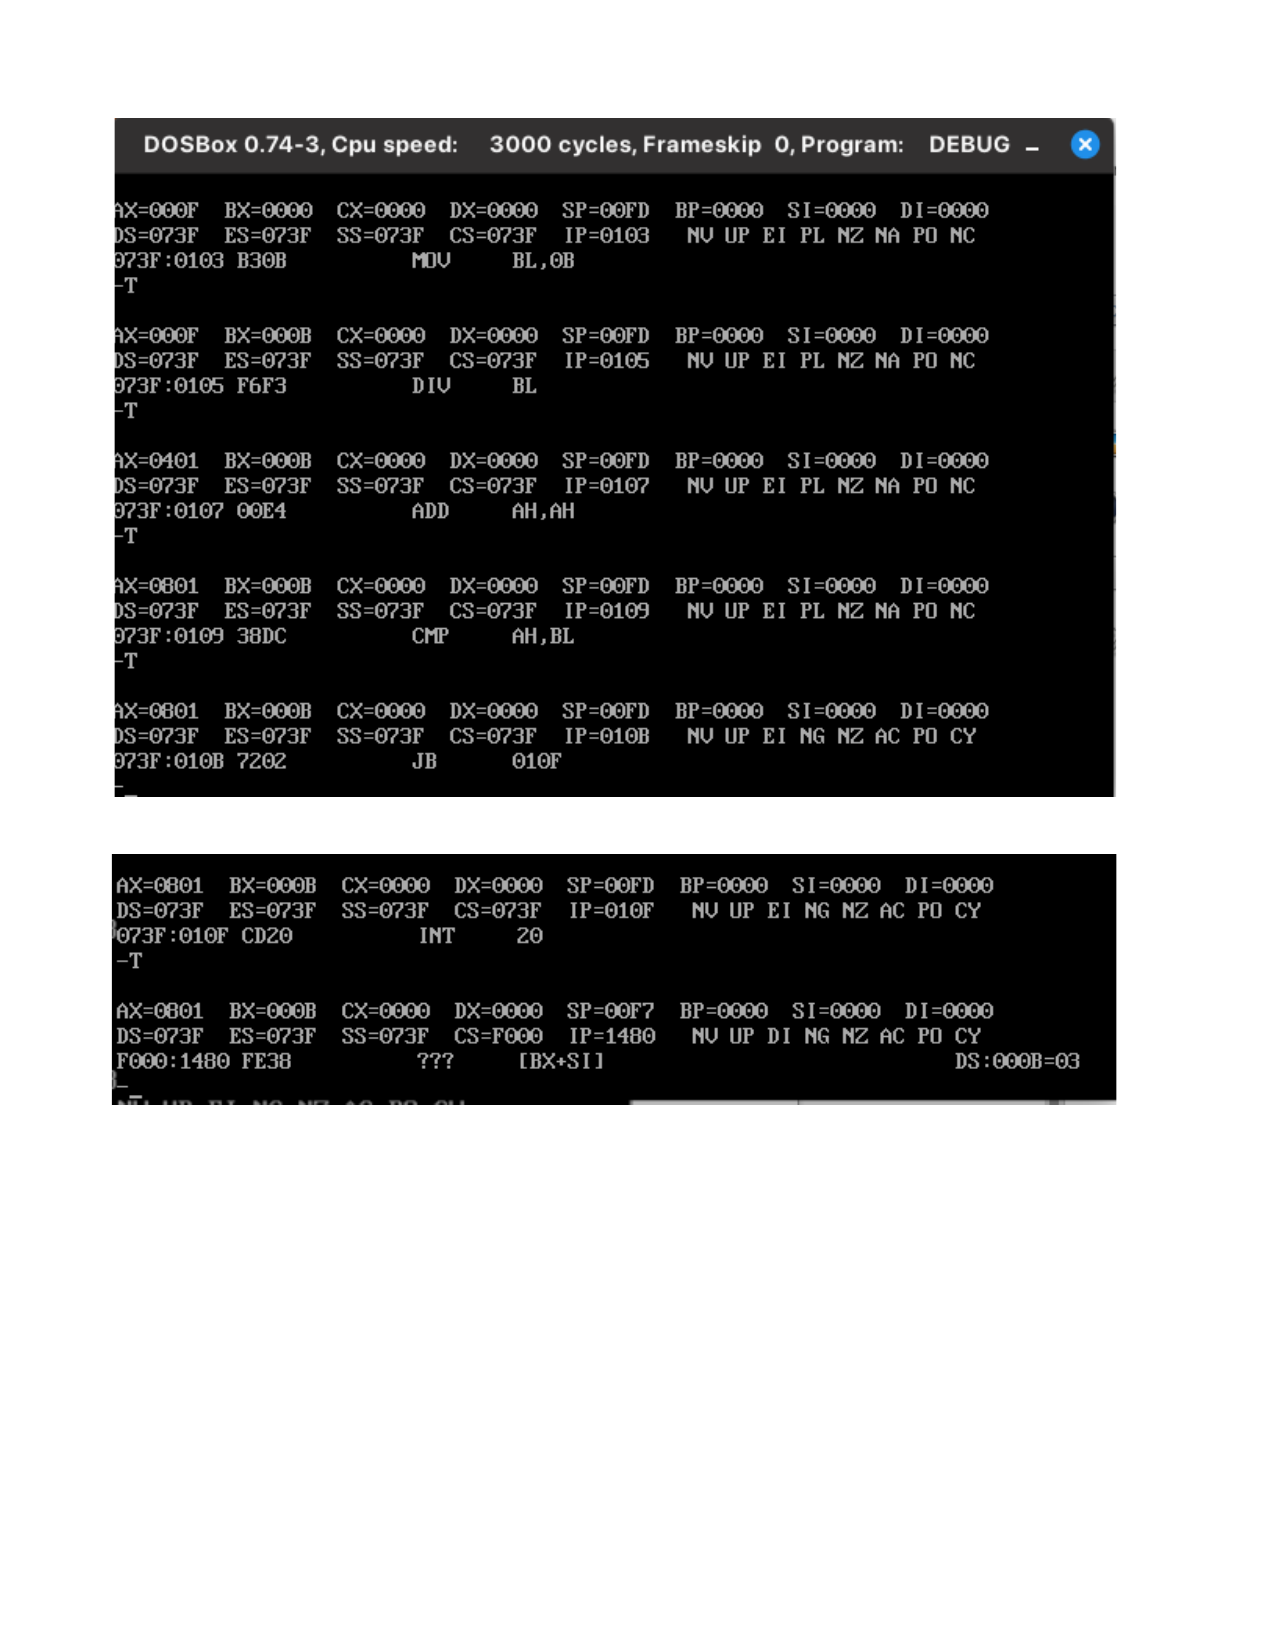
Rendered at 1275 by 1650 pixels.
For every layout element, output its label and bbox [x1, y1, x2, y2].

picture [114, 118, 1117, 797]
picture [111, 854, 1117, 1105]
